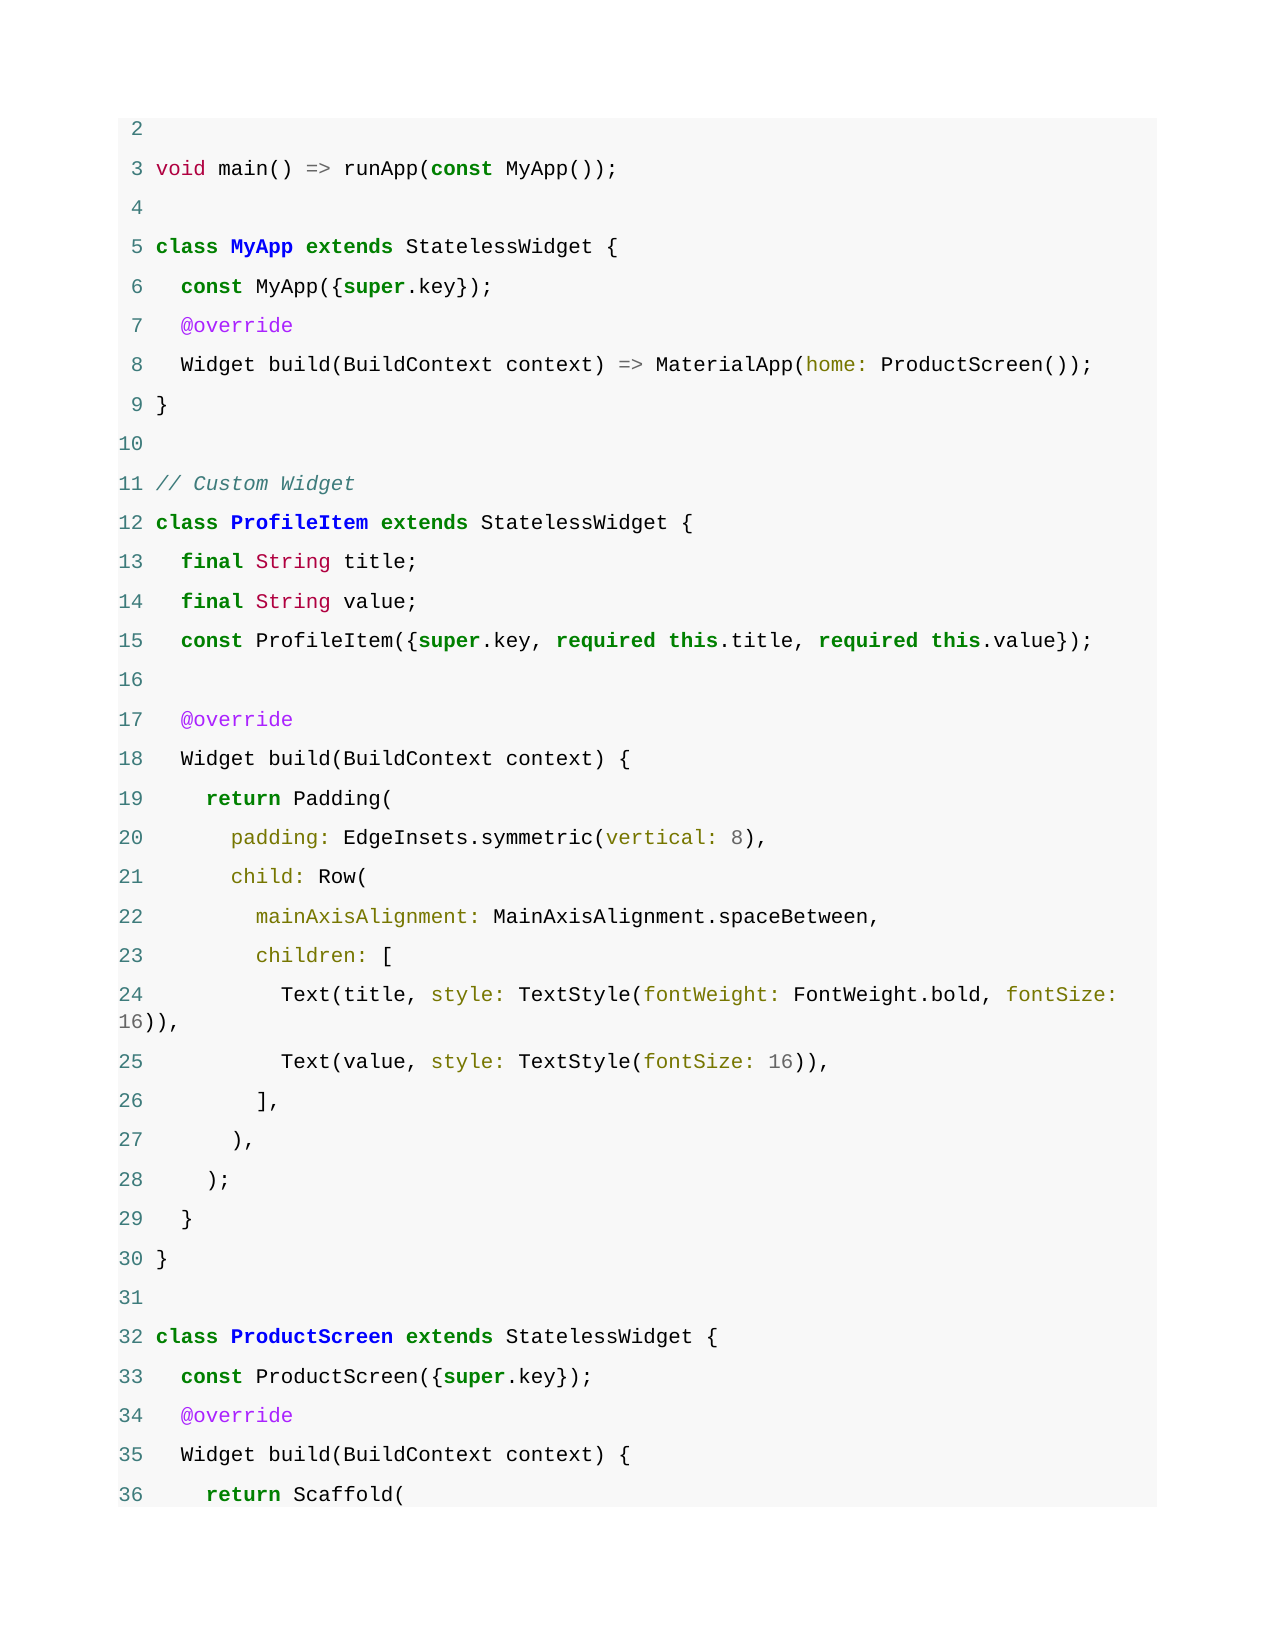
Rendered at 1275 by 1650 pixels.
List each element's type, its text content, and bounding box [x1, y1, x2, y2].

text 28 ); [118, 1169, 1157, 1192]
text 17 @override [118, 709, 1157, 732]
text 15 const ProfileItem({super.key, required this.title, required this.value}); [118, 630, 1157, 654]
text 19 return Padding( [118, 787, 1157, 811]
text 18 Widget build(BuildContext context) { [118, 748, 1157, 772]
text 10 [118, 433, 1157, 457]
text 12 class ProfileItem extends StatelessWidget { [118, 512, 1157, 536]
text 31 [118, 1287, 1157, 1311]
text 30 } [118, 1247, 1157, 1271]
text 21 child: Row( [118, 866, 1157, 890]
text 26 ], [118, 1090, 1157, 1114]
text 32 class ProductScreen extends StatelessWidget { [118, 1326, 1157, 1350]
text 27 ), [118, 1129, 1157, 1153]
text 4 [118, 197, 1157, 221]
text 3 void main() => runApp(const MyApp()); [118, 157, 1157, 181]
text 25 Text(value, style: TextStyle(fontSize: 16)), [118, 1051, 1157, 1074]
text 34 @override [118, 1405, 1157, 1429]
text 23 children: [ [118, 945, 1157, 969]
text 22 mainAxisAlignment: MainAxisAlignment.spaceBetween, [118, 906, 1157, 929]
text 36 return Scaffold( [118, 1484, 1157, 1507]
text 14 final String value; [118, 591, 1157, 614]
text 2 [118, 118, 1157, 142]
text 29 } [118, 1208, 1157, 1232]
text 16 [118, 669, 1157, 693]
text 9 } [118, 394, 1157, 417]
text 33 const ProductScreen({super.key}); [118, 1366, 1157, 1389]
text 13 final String title; [118, 551, 1157, 575]
text 20 padding: EdgeInsets.symmetric(vertical: 8), [118, 827, 1157, 851]
text 7 @override [118, 315, 1157, 339]
text 8 Widget build(BuildContext context) => MaterialApp(home: ProductScreen()); [118, 354, 1157, 378]
text 11 // Custom Widget [118, 472, 1157, 496]
text 35 Widget build(BuildContext context) { [118, 1444, 1157, 1468]
text 6 const MyApp({super.key}); [118, 276, 1157, 299]
text 5 class MyApp extends StatelessWidget { [118, 236, 1157, 260]
text 24 Text(title, style: TextStyle(fontWeight: FontWeight.bold, fontSize: 16)), [118, 984, 1157, 1035]
